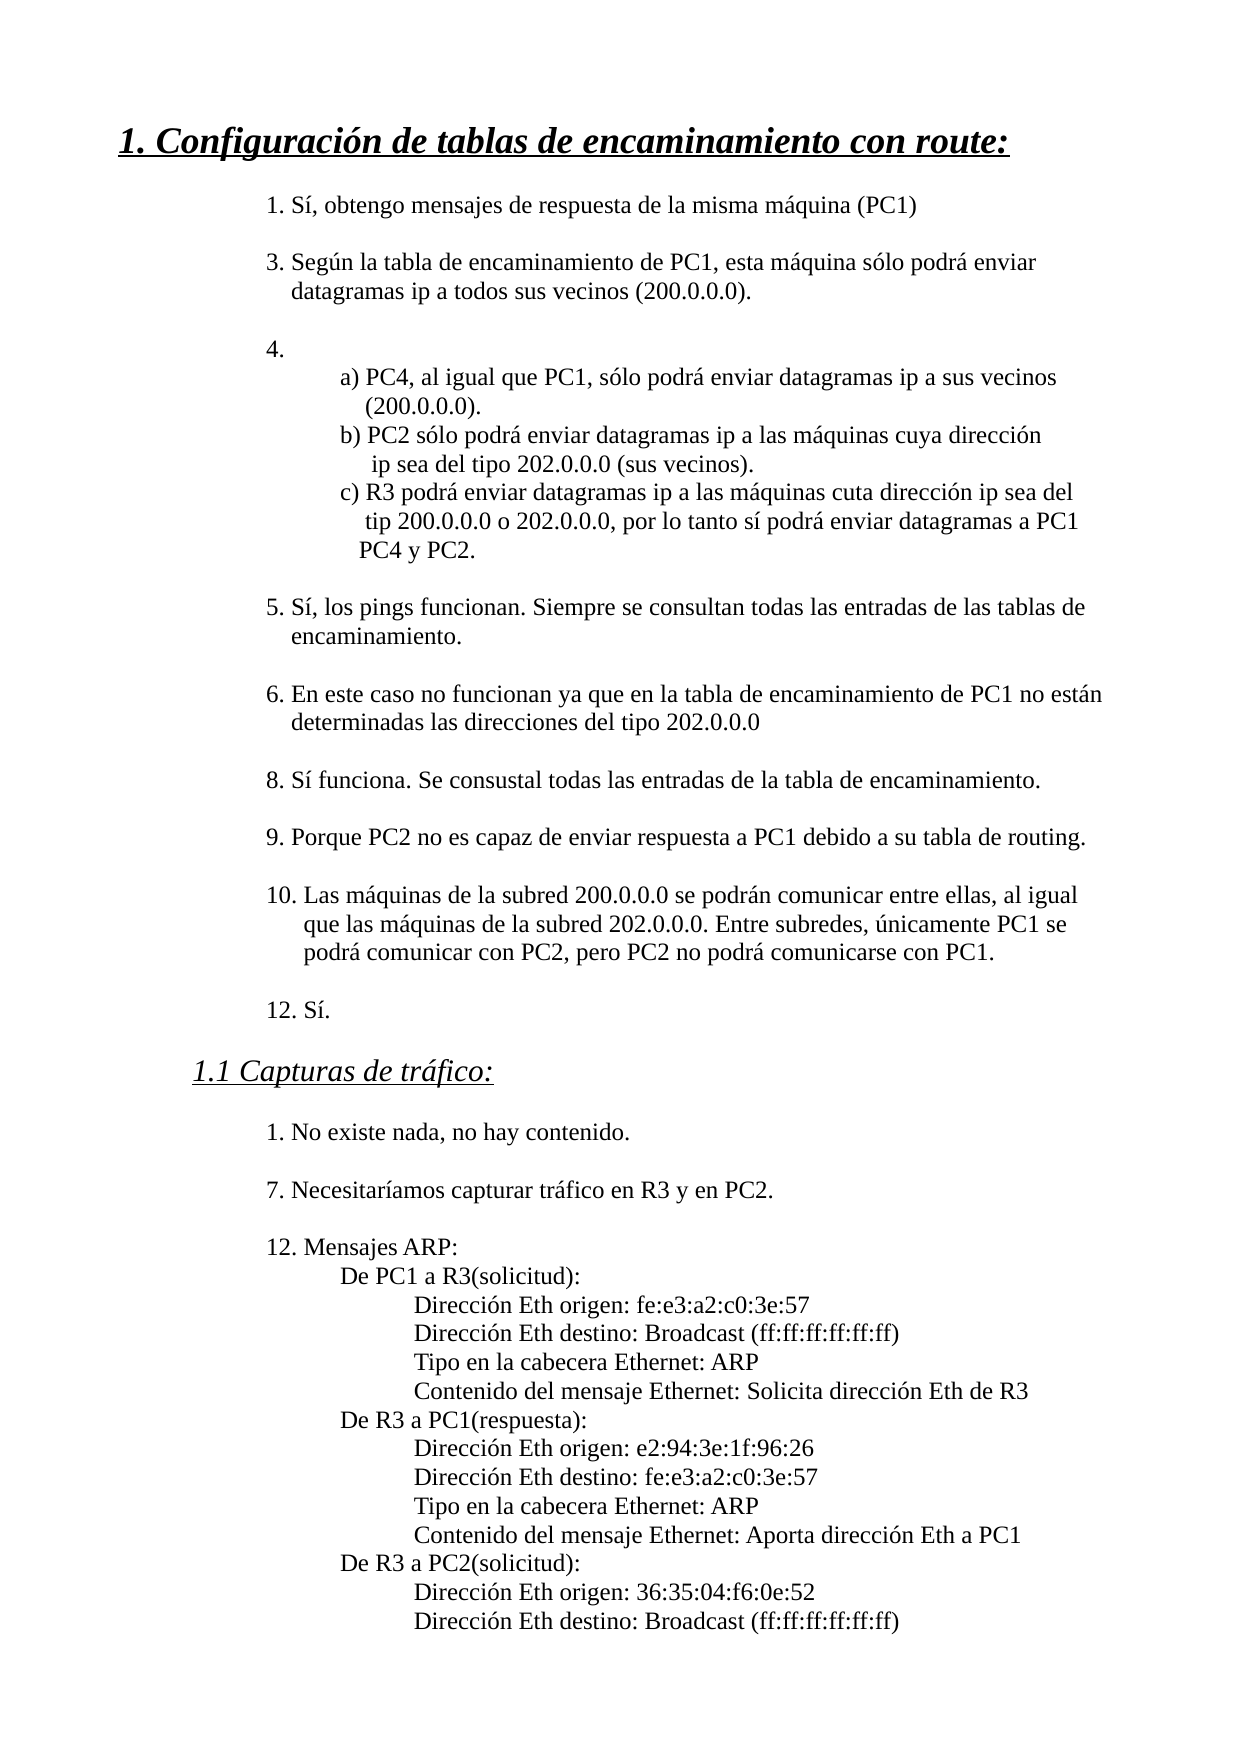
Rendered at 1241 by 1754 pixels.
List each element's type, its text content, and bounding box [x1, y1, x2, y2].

text 8. Sí funciona. Se consustal todas las entradas de la tabla de encaminamiento. [118, 765, 1122, 794]
text 5. Sí, los pings funcionan. Siempre se consultan todas las entradas de las tablas de [118, 592, 1122, 621]
text Tipo en la cabecera Ethernet: ARP [118, 1347, 1122, 1376]
text 9. Porque PC2 no es capaz de enviar respuesta a PC1 debido a su tabla de routing. [118, 822, 1122, 851]
text Dirección Eth origen: fe:e3:a2:c0:3e:57 [118, 1290, 1122, 1318]
text (200.0.0.0). [118, 391, 1122, 420]
text Contenido del mensaje Ethernet: Aporta dirección Eth a PC1 [118, 1520, 1122, 1548]
text De R3 a PC1(respuesta): [118, 1405, 1122, 1433]
text De R3 a PC2(solicitud): [118, 1548, 1122, 1577]
text podrá comunicar con PC2, pero PC2 no podrá comunicarse con PC1. [118, 937, 1122, 966]
text 1.1 Capturas de tráfico: [118, 1052, 1122, 1088]
text c) R3 podrá enviar datagramas ip a las máquinas cuta dirección ip sea del [118, 477, 1122, 506]
text Dirección Eth destino: Broadcast (ff:ff:ff:ff:ff:ff) [118, 1318, 1122, 1347]
text Tipo en la cabecera Ethernet: ARP [118, 1491, 1122, 1520]
text 7. Necesitaríamos capturar tráfico en R3 y en PC2. [118, 1175, 1122, 1203]
text 1. No existe nada, no hay contenido. [118, 1117, 1122, 1146]
text a) PC4, al igual que PC1, sólo podrá enviar datagramas ip a sus vecinos [118, 362, 1122, 391]
text b) PC2 sólo podrá enviar datagramas ip a las máquinas cuya dirección [118, 420, 1122, 449]
text tip 200.0.0.0 o 202.0.0.0, por lo tanto sí podrá enviar datagramas a PC1 [118, 506, 1122, 535]
text Dirección Eth destino: fe:e3:a2:c0:3e:57 [118, 1462, 1122, 1491]
text encaminamiento. [118, 621, 1122, 650]
text ip sea del tipo 202.0.0.0 (sus vecinos). [118, 449, 1122, 477]
text PC4 y PC2. [118, 535, 1122, 564]
text Dirección Eth origen: e2:94:3e:1f:96:26 [118, 1433, 1122, 1462]
text 6. En este caso no funcionan ya que en la tabla de encaminamiento de PC1 no están [118, 679, 1122, 707]
text 4. [118, 334, 1122, 362]
text 3. Según la tabla de encaminamiento de PC1, esta máquina sólo podrá enviar [118, 247, 1122, 276]
text 12. Mensajes ARP: [118, 1232, 1122, 1261]
text datagramas ip a todos sus vecinos (200.0.0.0). [118, 276, 1122, 305]
text que las máquinas de la subred 202.0.0.0. Entre subredes, únicamente PC1 se [118, 909, 1122, 937]
text determinadas las direcciones del tipo 202.0.0.0 [118, 707, 1122, 736]
text Dirección Eth destino: Broadcast (ff:ff:ff:ff:ff:ff) [118, 1606, 1122, 1635]
text 1. Sí, obtengo mensajes de respuesta de la misma máquina (PC1) [118, 190, 1122, 219]
text 10. Las máquinas de la subred 200.0.0.0 se podrán comunicar entre ellas, al igual [118, 880, 1122, 909]
text 1. Configuración de tablas de encaminamiento con route: [118, 118, 1122, 161]
text Dirección Eth origen: 36:35:04:f6:0e:52 [118, 1577, 1122, 1606]
text De PC1 a R3(solicitud): [118, 1261, 1122, 1290]
text Contenido del mensaje Ethernet: Solicita dirección Eth de R3 [118, 1376, 1122, 1405]
text 12. Sí. [118, 995, 1122, 1024]
